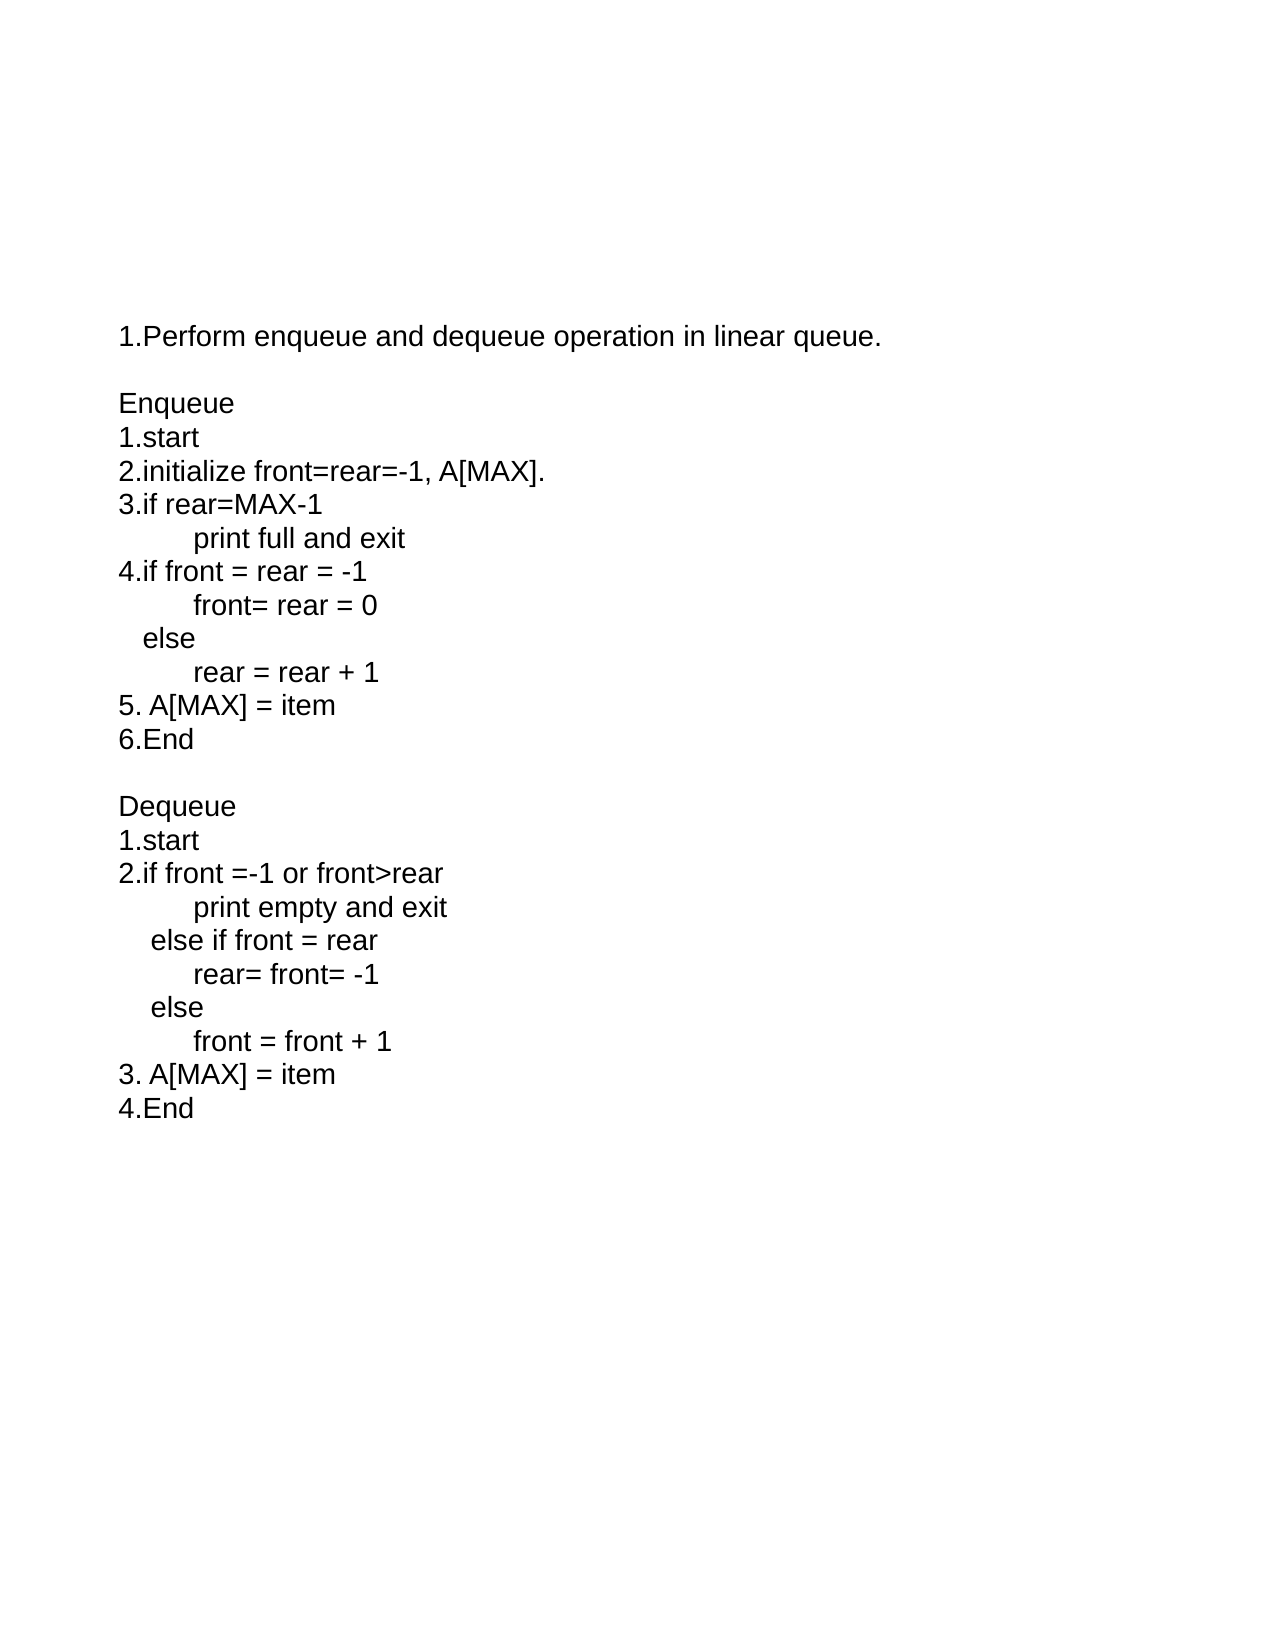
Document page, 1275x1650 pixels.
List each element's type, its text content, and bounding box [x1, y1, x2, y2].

text 1.start [118, 420, 1157, 453]
text Dequeue [118, 789, 1157, 822]
text front= rear = 0 [118, 588, 1157, 621]
text print empty and exit [118, 889, 1157, 923]
text 3.if rear=MAX-1 [118, 487, 1157, 521]
text 5. A[MAX] = item [118, 688, 1157, 722]
text 3. A[MAX] = item [118, 1057, 1157, 1091]
text 4.if front = rear = -1 [118, 554, 1157, 588]
text rear= front= -1 [118, 957, 1157, 990]
text 2.initialize front=rear=-1, A[MAX]. [118, 453, 1157, 487]
text 6.End [118, 722, 1157, 755]
text rear = rear + 1 [118, 655, 1157, 688]
text else [118, 990, 1157, 1024]
text 1.start [118, 822, 1157, 856]
text else [118, 621, 1157, 655]
text Enqueue [118, 386, 1157, 420]
text 4.End [118, 1091, 1157, 1124]
text 2.if front =-1 or front>rear [118, 856, 1157, 889]
text print full and exit [118, 521, 1157, 554]
text front = front + 1 [118, 1024, 1157, 1057]
text else if front = rear [118, 923, 1157, 957]
text 1.Perform enqueue and dequeue operation in linear queue. [118, 319, 1157, 353]
